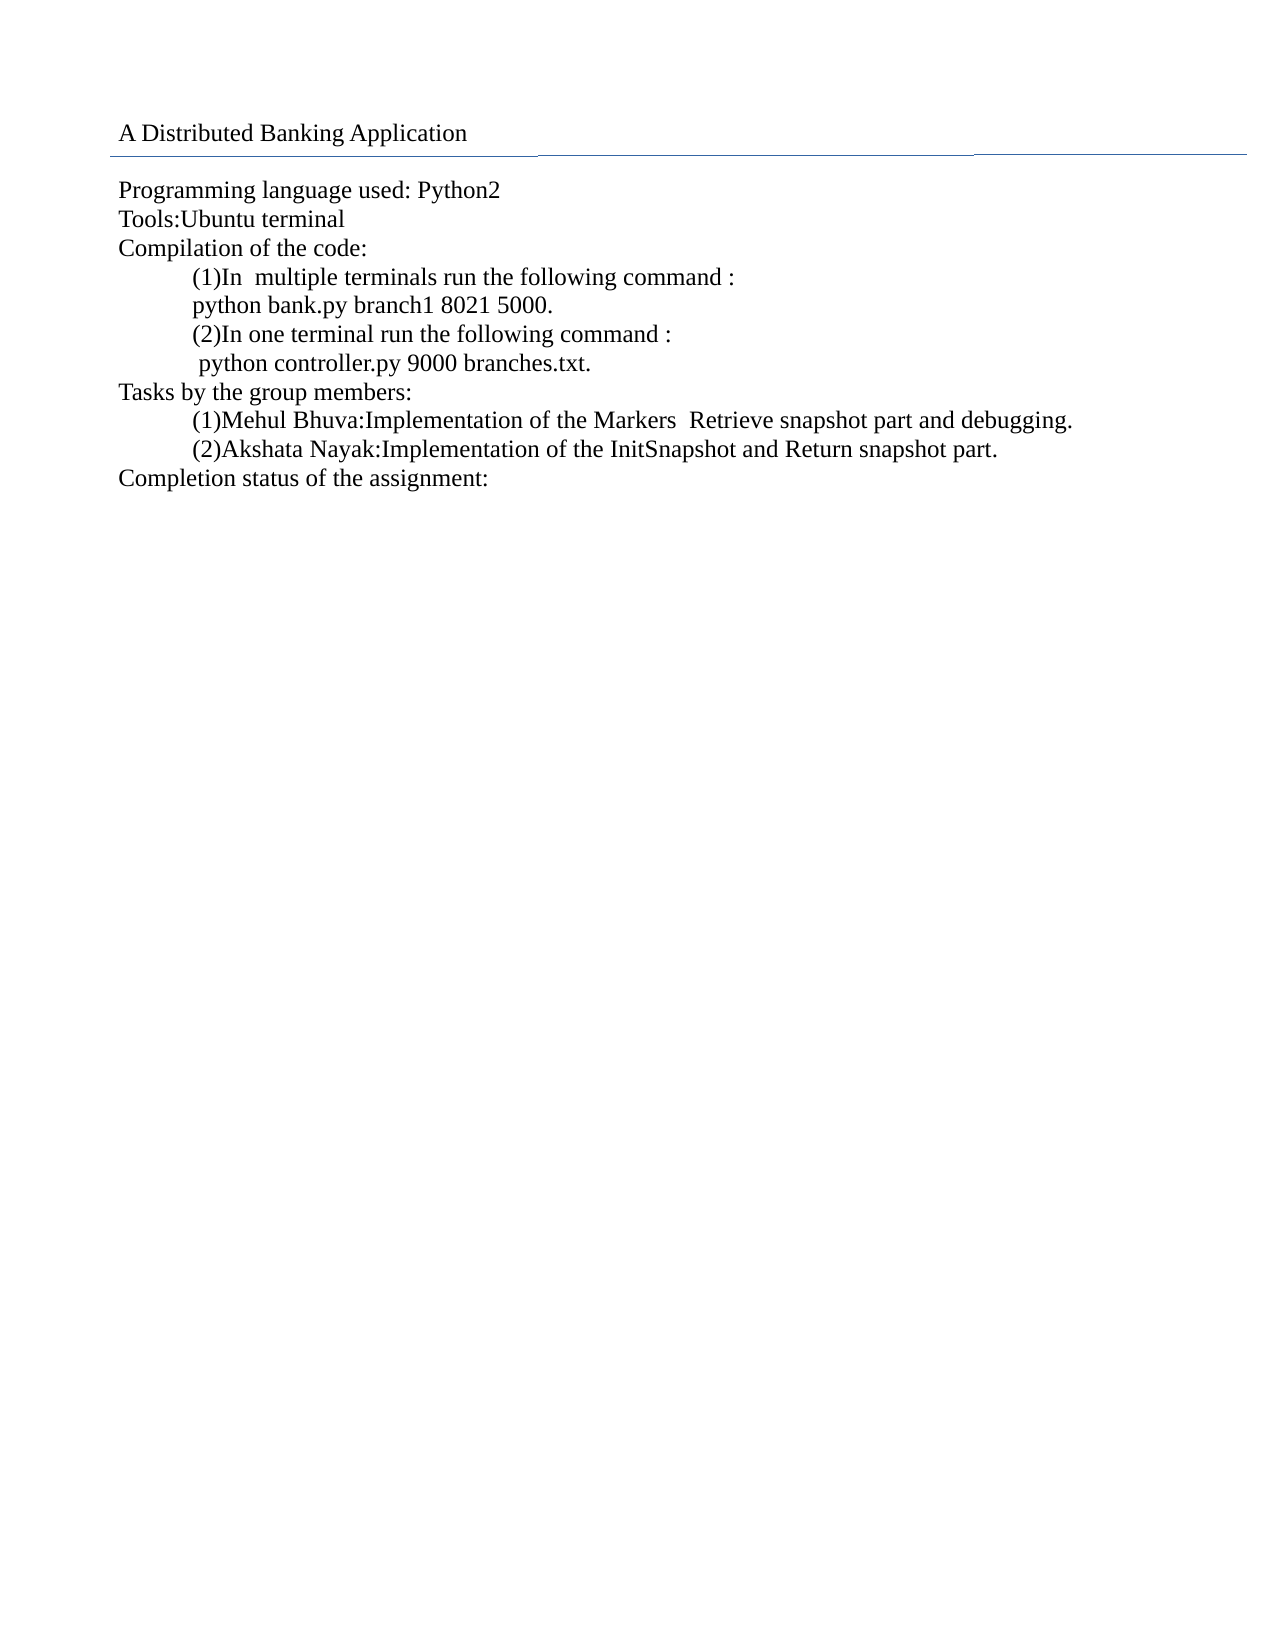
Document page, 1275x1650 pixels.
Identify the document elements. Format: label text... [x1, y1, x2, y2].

text (2)In one terminal run the following command : [118, 319, 1157, 348]
text Compilation of the code: [118, 233, 1157, 262]
text python controller.py 9000 branches.txt. [118, 348, 1157, 377]
text A Distributed Banking Application [118, 118, 1157, 147]
text (2)Akshata Nayak:Implementation of the InitSnapshot and Return snapshot part. [118, 434, 1157, 463]
text Completion status of the assignment: [118, 463, 1157, 492]
text Tasks by the group members: [118, 377, 1157, 406]
text (1)In multiple terminals run the following command : [118, 262, 1157, 291]
text python bank.py branch1 8021 5000. [118, 291, 1157, 319]
text Tools:Ubuntu terminal [118, 204, 1157, 233]
text Programming language used: Python2 [118, 176, 1157, 204]
text (1)Mehul Bhuva:Implementation of the Markers Retrieve snapshot part and debugging. [118, 406, 1157, 434]
